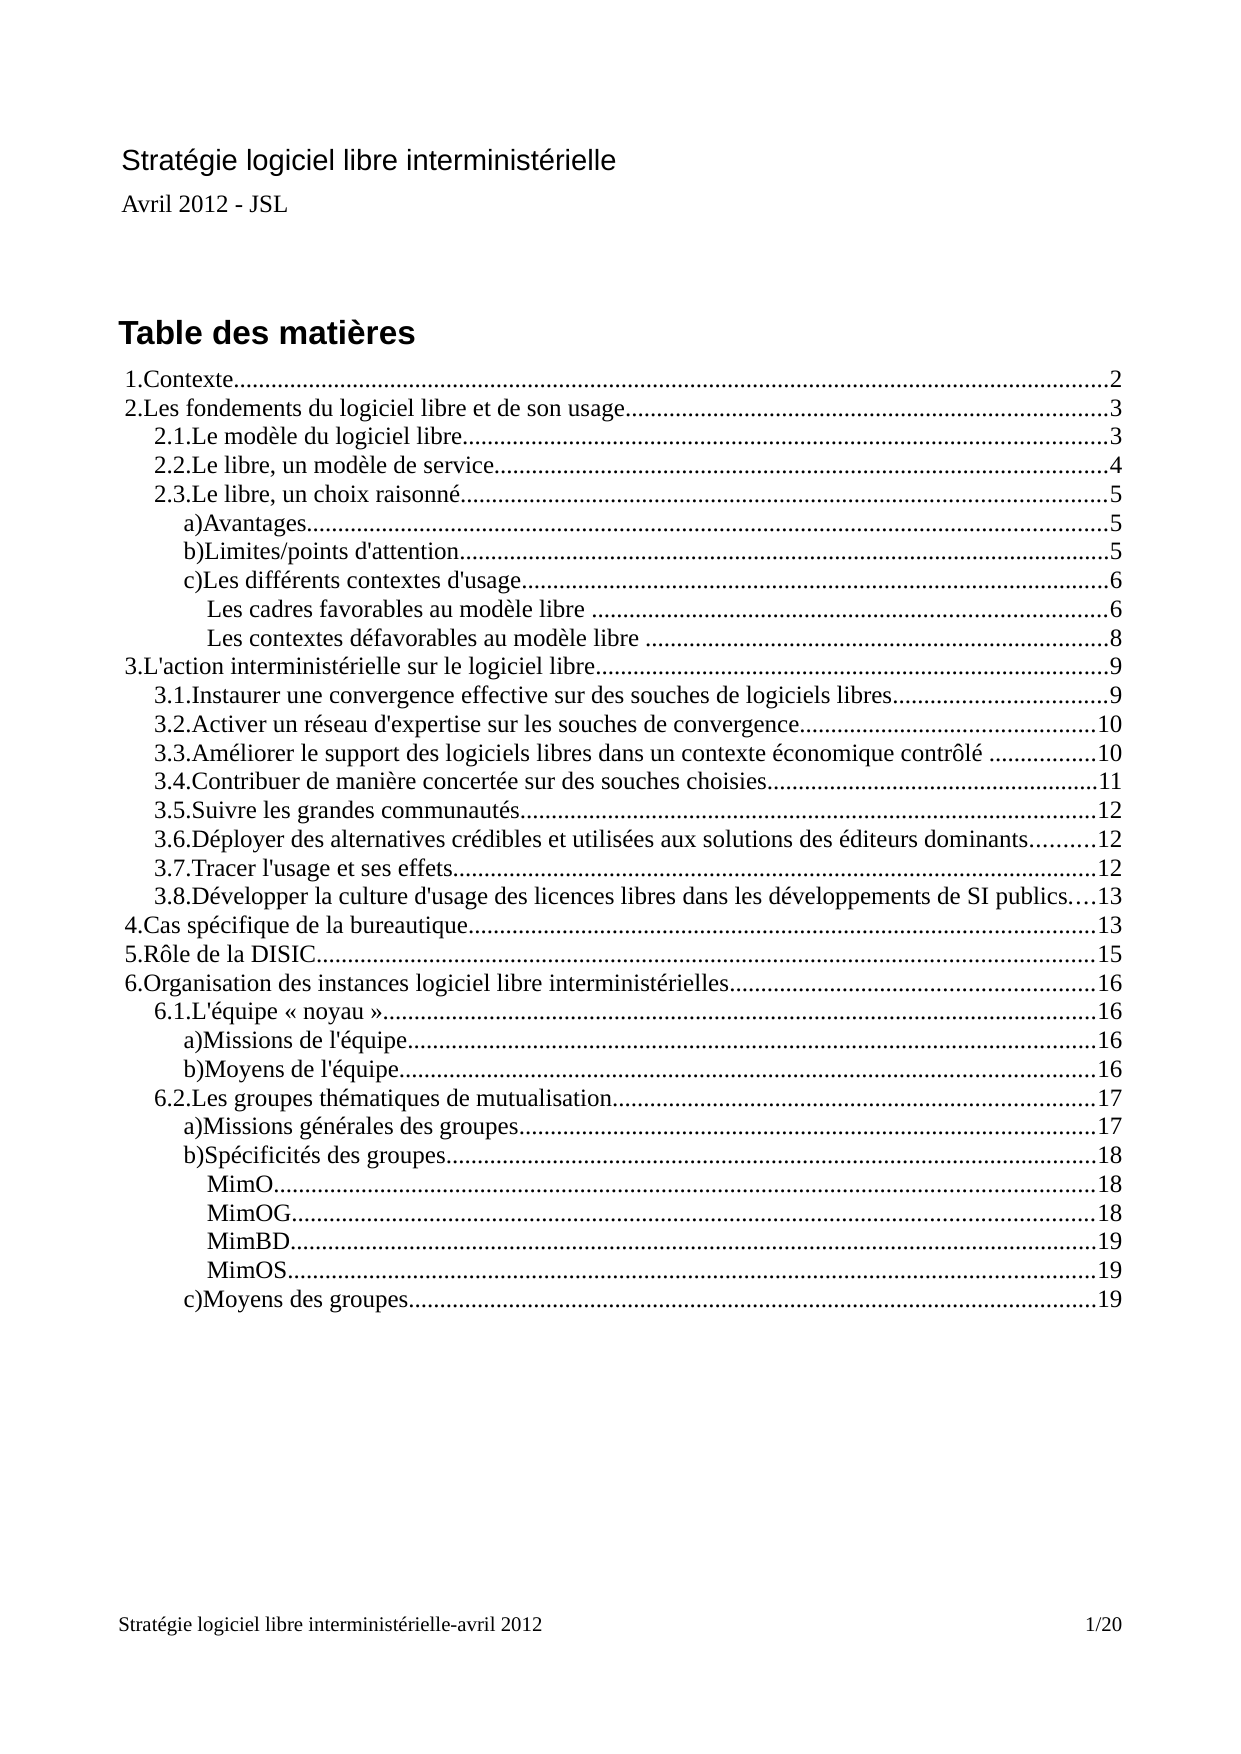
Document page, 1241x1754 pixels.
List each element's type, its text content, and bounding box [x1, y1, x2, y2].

text Avril 2012 - JSL [121, 189, 1122, 218]
text c)Les différents contextes d'usage 6 [177, 565, 1122, 594]
text 5.Rôle de la DISIC 15 [118, 939, 1122, 968]
text 3.2.Activer un réseau d'expertise sur les souches de convergence 10 [148, 709, 1122, 738]
text 2.1.Le modèle du logiciel libre 3 [148, 421, 1122, 450]
text Les cadres favorables au modèle libre 6 [207, 594, 1122, 623]
text 3.5.Suivre les grandes communautés 12 [148, 795, 1122, 824]
text MimOG 18 [207, 1198, 1122, 1226]
text b)Moyens de l'équipe 16 [177, 1054, 1122, 1083]
text 3.4.Contribuer de manière concertée sur des souches choisies 11 [148, 766, 1122, 795]
text MimOS 19 [207, 1255, 1122, 1284]
text 3.6.Déployer des alternatives crédibles et utilisées aux solutions des éditeurs dominants 12 [148, 824, 1122, 853]
text c)Moyens des groupes 19 [177, 1284, 1122, 1313]
text MimBD 19 [207, 1226, 1122, 1255]
text b)Limites/points d'attention 5 [177, 536, 1122, 565]
text 3.8.Développer la culture d'usage des licences libres dans les développements de SI publics 13 [148, 881, 1122, 910]
text 6.Organisation des instances logiciel libre interministérielles 16 [118, 968, 1122, 996]
text 3.3.Améliorer le support des logiciels libres dans un contexte économique contrôlé 10 [148, 738, 1122, 766]
text 6.1.L'équipe « noyau » 16 [148, 996, 1122, 1025]
text a)Missions de l'équipe 16 [177, 1025, 1122, 1054]
text 2.2.Le libre, un modèle de service 4 [148, 450, 1122, 479]
text 2.Les fondements du logiciel libre et de son usage 3 [118, 393, 1122, 421]
text 1.Contexte 2 [118, 364, 1122, 393]
text 6.2.Les groupes thématiques de mutualisation 17 [148, 1083, 1122, 1111]
text 3.L'action interministérielle sur le logiciel libre 9 [118, 651, 1122, 680]
subtitle Table des matières [118, 313, 1122, 351]
text a)Missions générales des groupes 17 [177, 1111, 1122, 1140]
text b)Spécificités des groupes 18 [177, 1140, 1122, 1169]
text 4.Cas spécifique de la bureautique 13 [118, 910, 1122, 939]
text Les contextes défavorables au modèle libre 8 [207, 623, 1122, 651]
subtitle Stratégie logiciel libre interministérielle [121, 143, 1122, 177]
text 3.7.Tracer l'usage et ses effets 12 [148, 853, 1122, 881]
text 3.1.Instaurer une convergence effective sur des souches de logiciels libres 9 [148, 680, 1122, 709]
text MimO 18 [207, 1169, 1122, 1198]
text 2.3.Le libre, un choix raisonné 5 [148, 479, 1122, 508]
text a)Avantages 5 [177, 508, 1122, 536]
